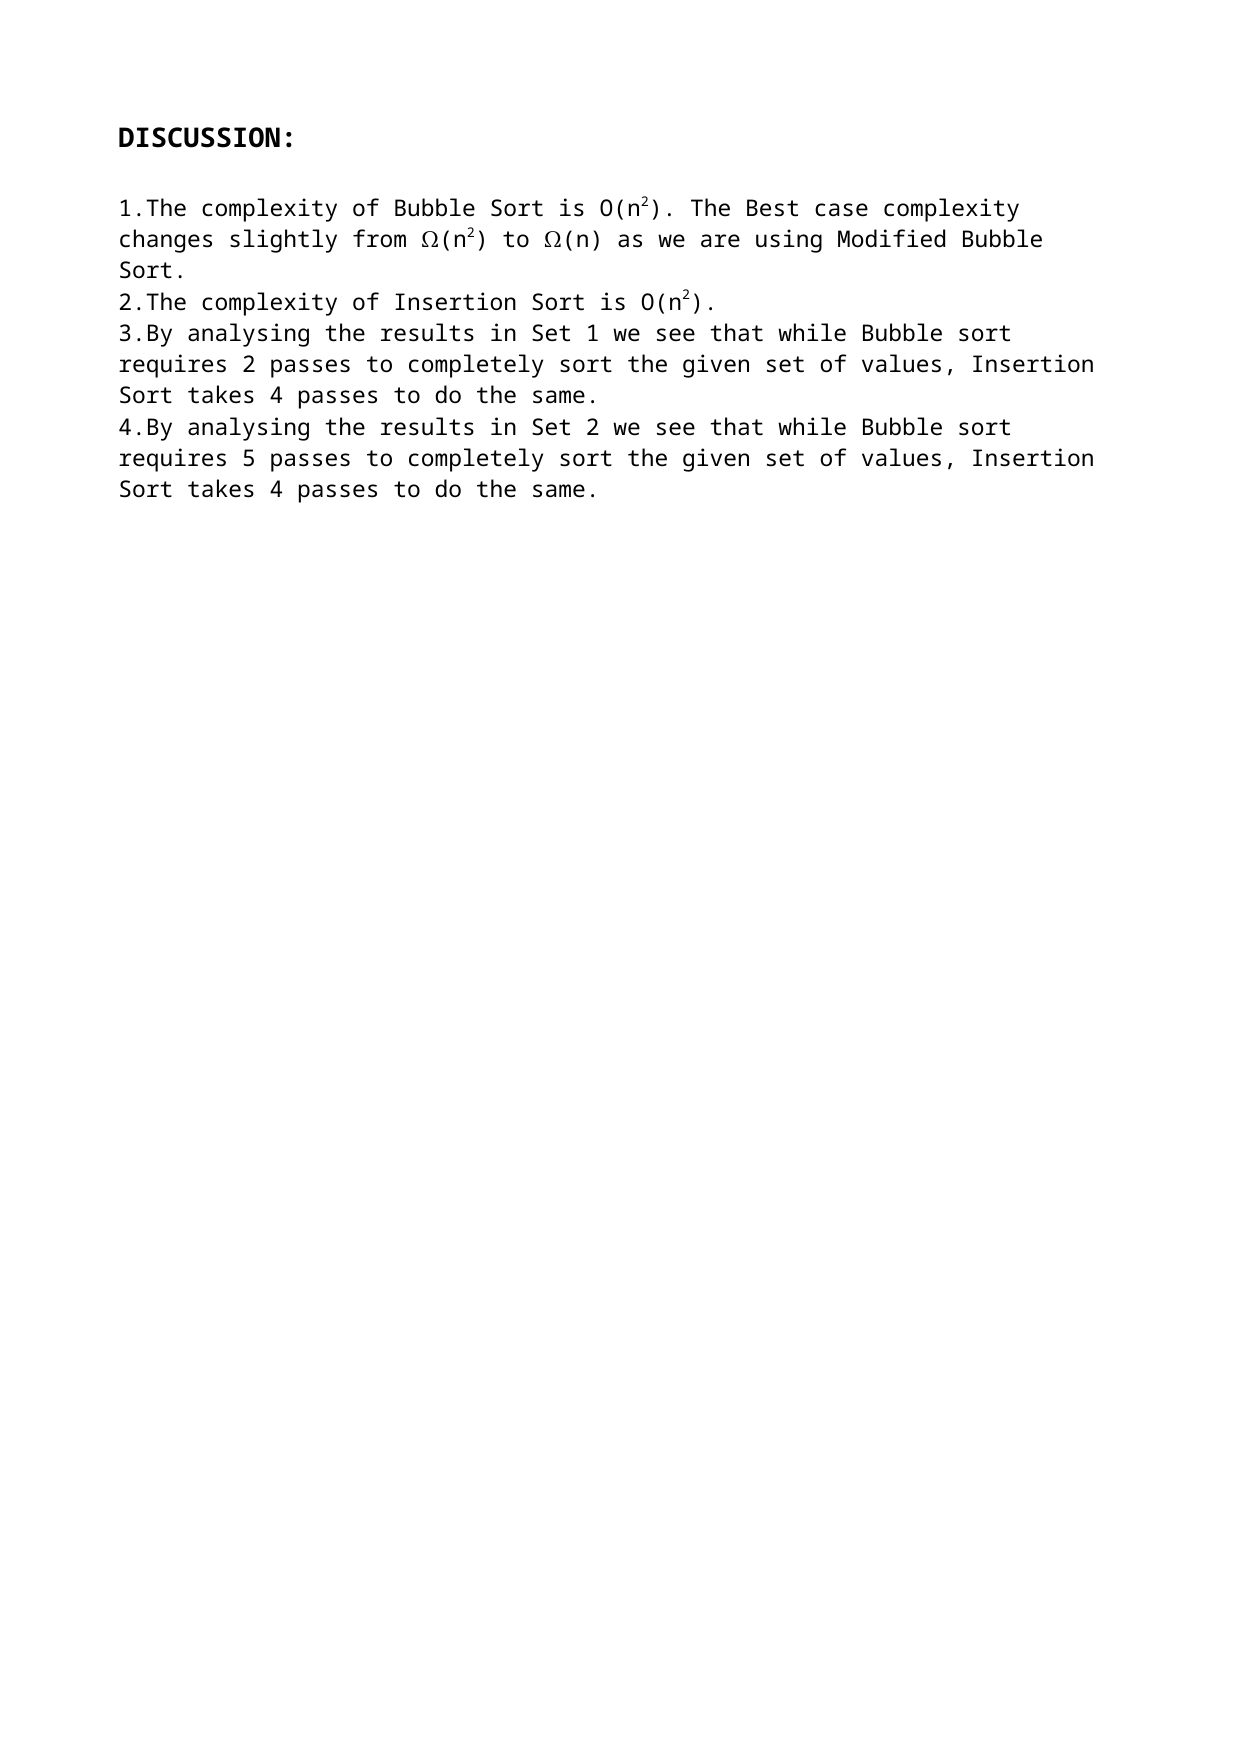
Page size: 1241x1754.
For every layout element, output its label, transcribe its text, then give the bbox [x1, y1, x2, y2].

text DISCUSSION: [118, 118, 1122, 155]
text 1.The complexity of Bubble Sort is O(n2). The Best case complexity changes slightly from (n2) to (n) as we are using Modified Bubble Sort. [118, 192, 1122, 286]
text 2.The complexity of Insertion Sort is O(n2). [118, 286, 1122, 317]
text 4.By analysing the results in Set 2 we see that while Bubble sort requires 5 passes to completely sort the given set of values, Insertion Sort takes 4 passes to do the same. [118, 411, 1122, 504]
text 3.By analysing the results in Set 1 we see that while Bubble sort requires 2 passes to completely sort the given set of values, Insertion Sort takes 4 passes to do the same. [118, 317, 1122, 411]
